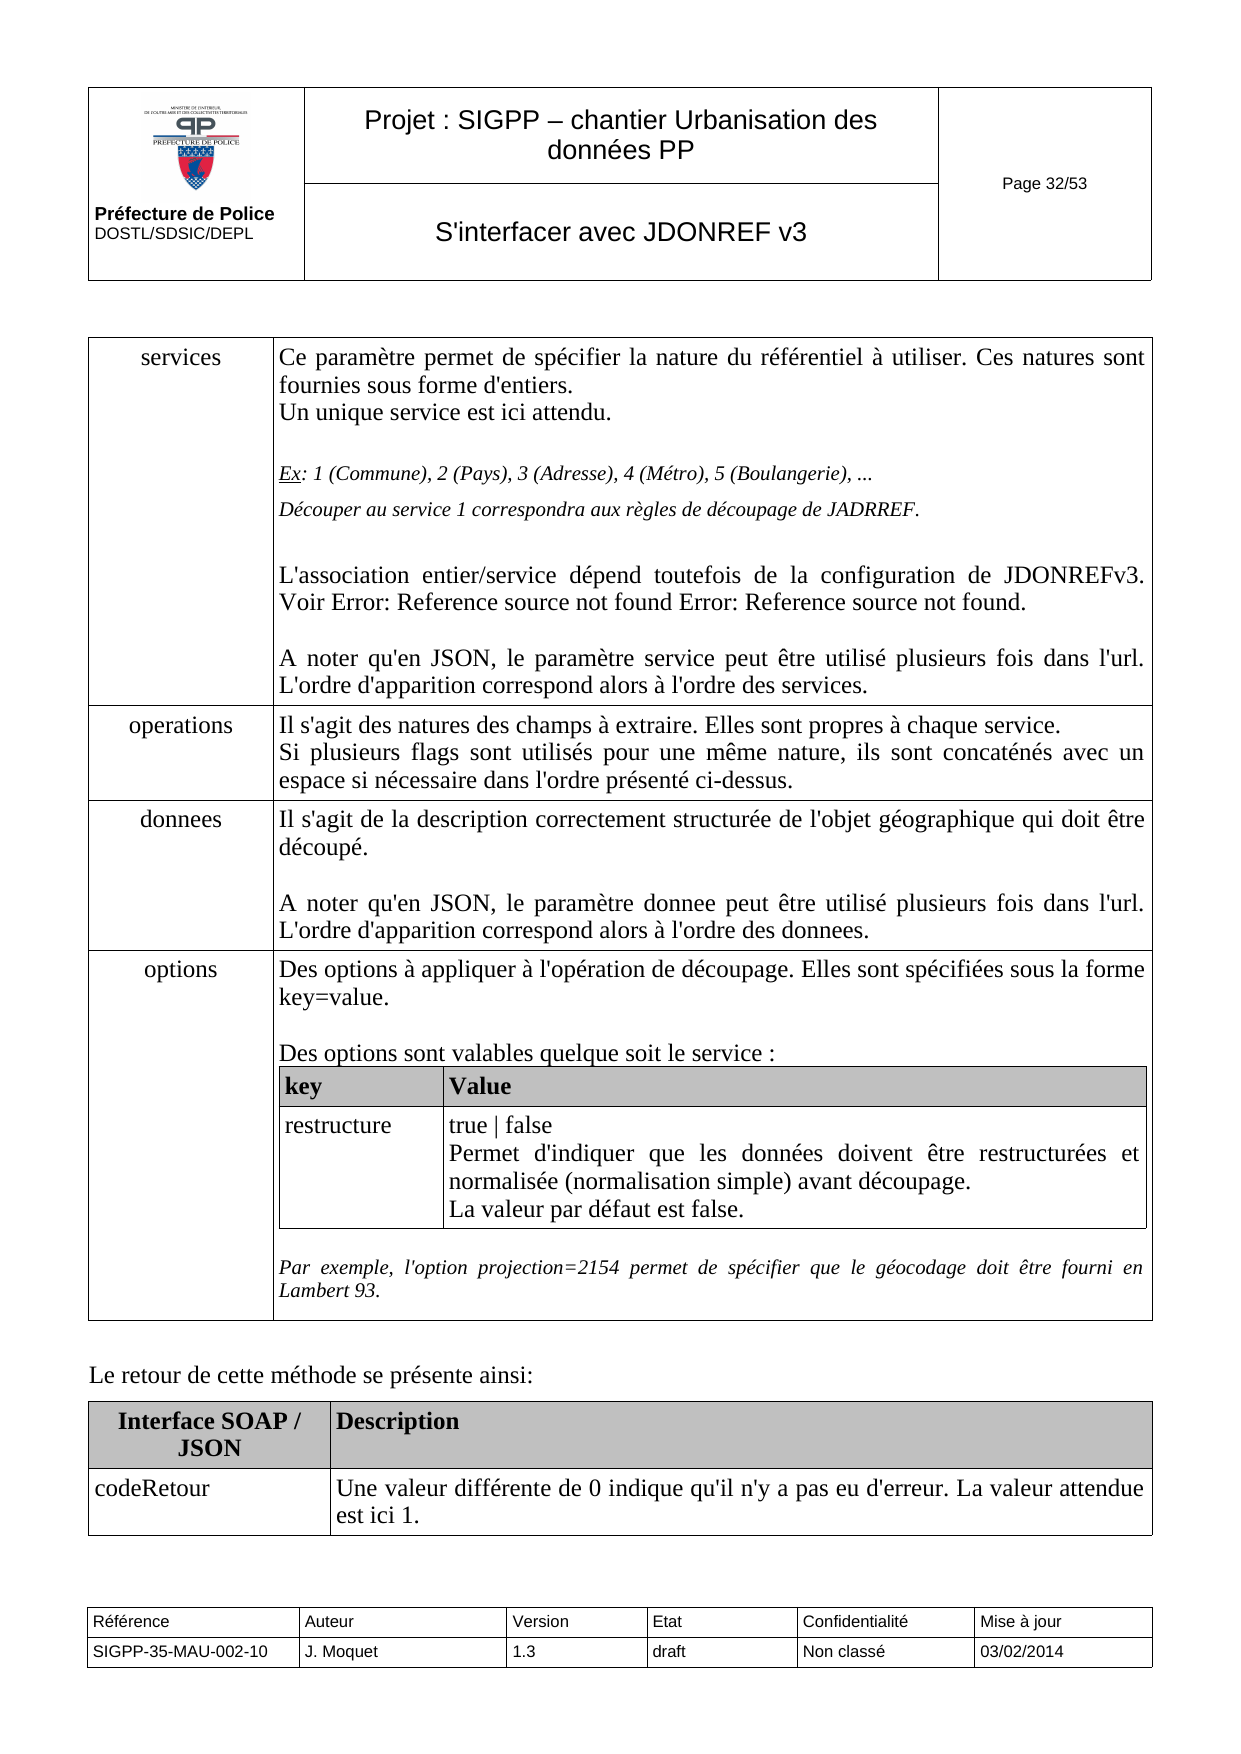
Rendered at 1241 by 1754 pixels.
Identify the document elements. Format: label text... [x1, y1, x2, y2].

table_cell Des options à appliquer à l'opération de découpage. Elles sont spécifiées sous la forme key=value. Des options sont valables quelque soit le service : Par exemple, l'option projection=2154 permet de spécifier que le géocodage doit être fourni en Lambert 93. [274, 951, 1152, 1320]
table_header key [280, 1067, 443, 1106]
table_cell codeRetour [89, 1469, 330, 1535]
table_cell true | false Permet d'indiquer que les données doivent être restructurées et normalisée (normalisation simple) avant découpage. La valeur par défaut est false. [444, 1107, 1146, 1228]
text Le retour de cette méthode se présente ainsi: [88, 1361, 1152, 1388]
table_cell Une valeur différente de 0 indique qu'il n'y a pas eu d'erreur. La valeur attendue est ici 1. [331, 1469, 1152, 1535]
table_cell Il s'agit des natures des champs à extraire. Elles sont propres à chaque service. Si plusieurs flags sont utilisés pour une même nature, ils sont concaténés avec un espace si nécessaire dans l'ordre présenté ci-dessus. [274, 706, 1152, 800]
table_cell donnees [89, 801, 273, 950]
table_cell operations [89, 706, 273, 800]
table_header Interface SOAP / JSON [89, 1402, 330, 1468]
table_header Value [444, 1067, 1146, 1106]
table_cell options [89, 951, 273, 1320]
picture [141, 92, 252, 203]
table_cell services [89, 338, 273, 705]
table_cell restructure [280, 1107, 443, 1228]
table_cell Ce paramètre permet de spécifier la nature du référentiel à utiliser. Ces natures sont fournies sous forme d'entiers. Un unique service est ici attendu. Ex: 1 (Commune), 2 (Pays), 3 (Adresse), 4 (Métro), 5 (Boulangerie), ... Découper au service 1 correspondra aux règles de découpage de JADRREF. L'association entier/service dépend toutefois de la configuration de JDONREFv3. Voir Erreur : source de la référence non trouvée Erreur : source de la référence non trouvée. A noter qu'en JSON, le paramètre service peut être utilisé plusieurs fois dans l'url. L'ordre d'apparition correspond alors à l'ordre des services. [274, 338, 1152, 705]
table_cell Il s'agit de la description correctement structurée de l'objet géographique qui doit être découpé. A noter qu'en JSON, le paramètre donnee peut être utilisé plusieurs fois dans l'url. L'ordre d'apparition correspond alors à l'ordre des donnees. [274, 801, 1152, 950]
table_header Description [331, 1402, 1152, 1468]
